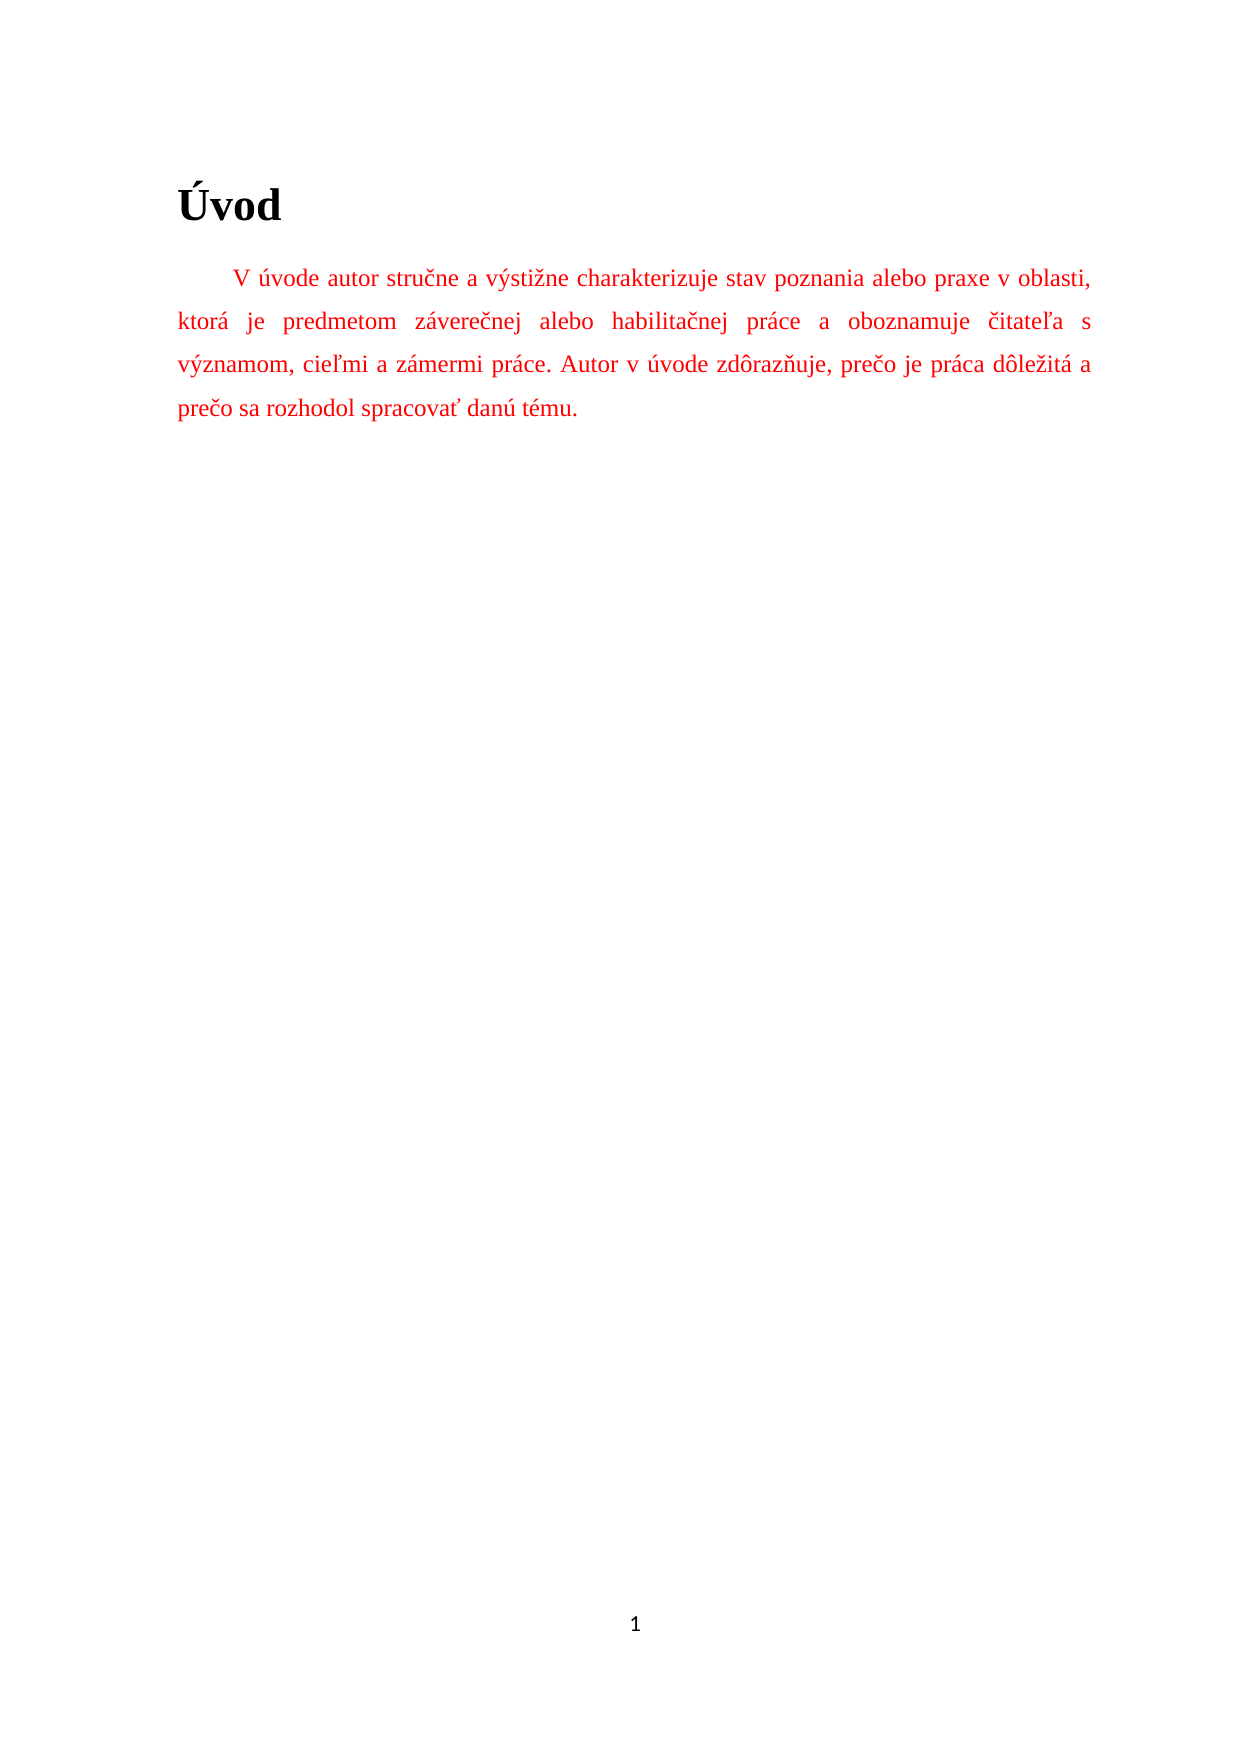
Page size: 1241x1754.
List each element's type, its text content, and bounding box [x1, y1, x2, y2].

text Úvod [177, 177, 1092, 230]
text V úvode autor stručne a výstižne charakterizuje stav poznania alebo praxe v oblasti, ktorá je predmetom záverečnej alebo habilitačnej práce a oboznamuje čitateľa s významom, cieľmi a zámermi práce. Autor v úvode zdôrazňuje, prečo je práca dôležitá a prečo sa rozhodol spracovať danú tému. [177, 263, 1092, 421]
